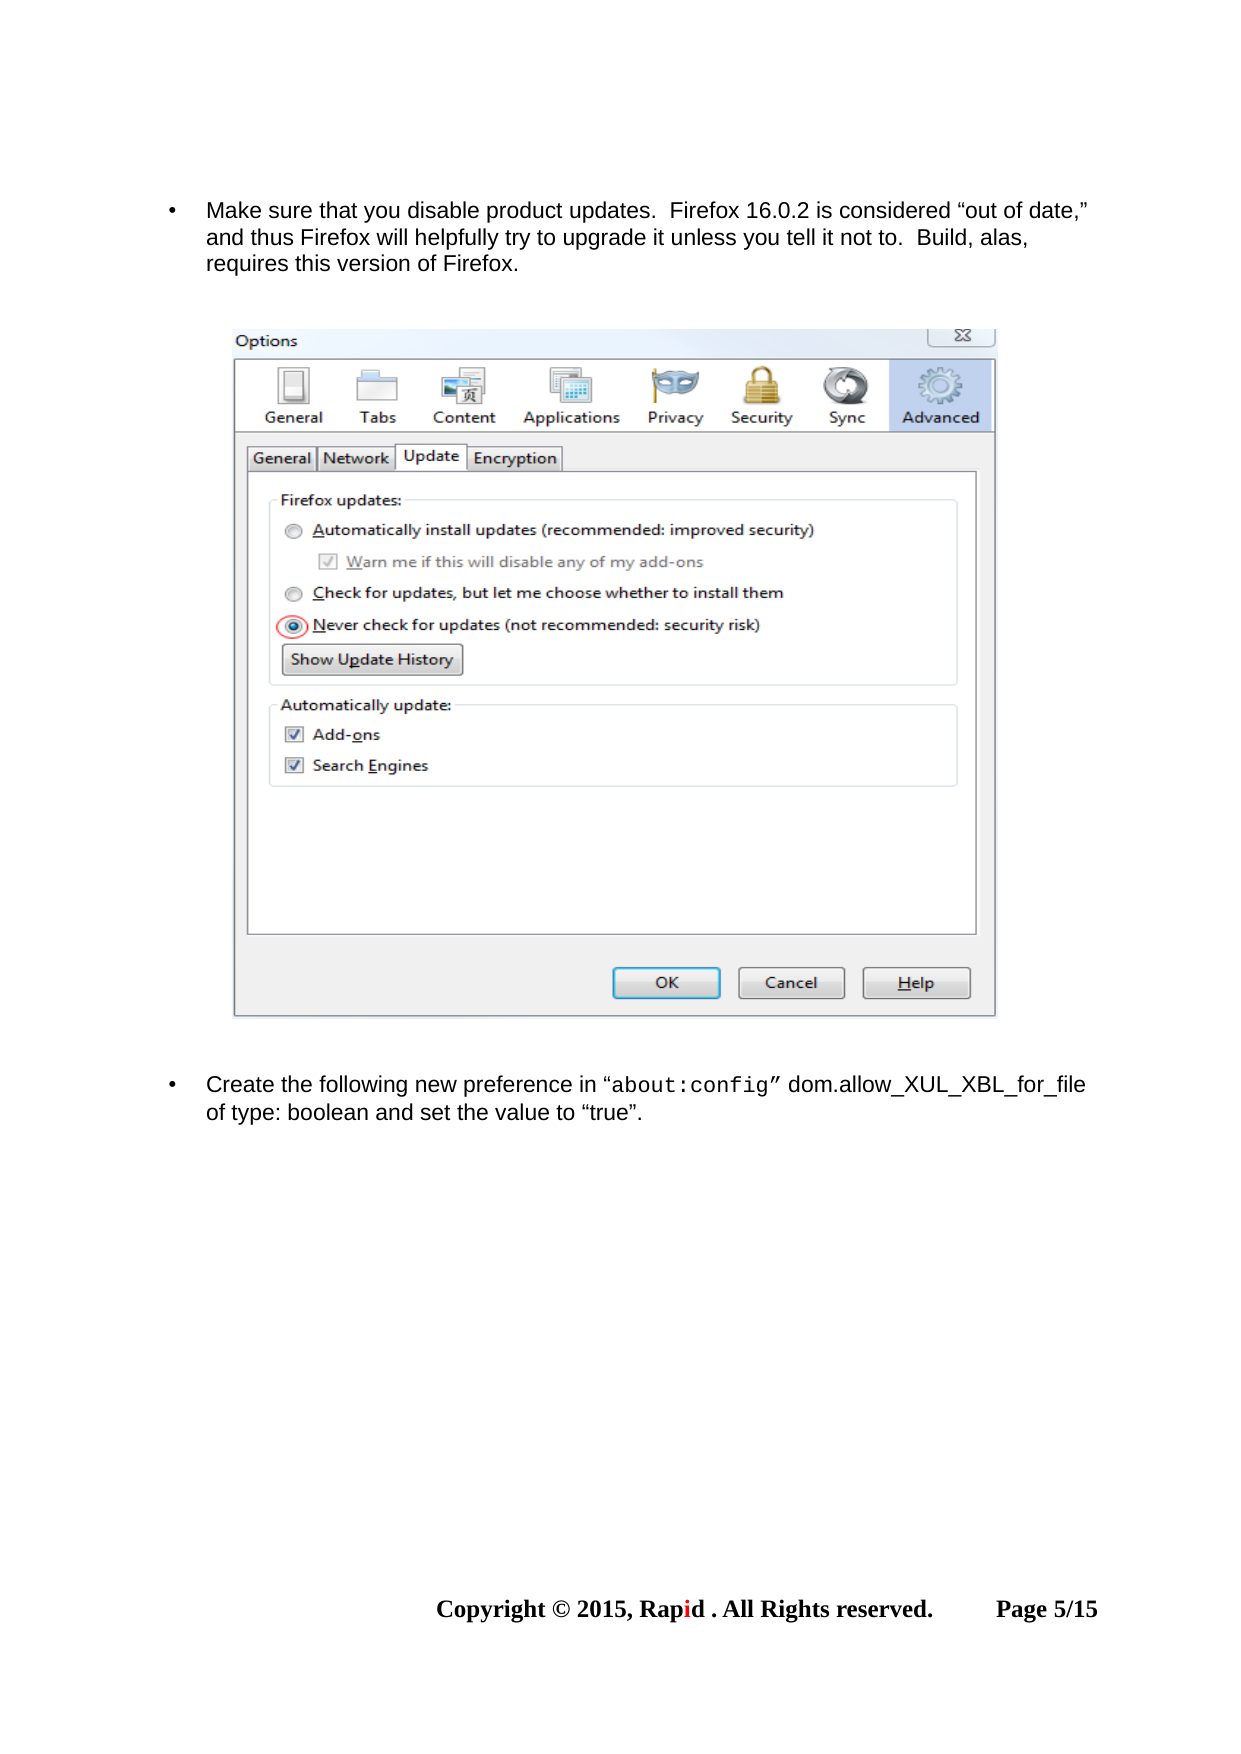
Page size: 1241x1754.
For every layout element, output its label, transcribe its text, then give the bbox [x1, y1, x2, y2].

list Make sure that you disable product updates. Firefox 16.0.2 is considered “out of date,” and thus Firefox will helpfully try to upgrade it unless you tell it not to. Build, alas, requires this version of Firefox. [168, 197, 1099, 277]
picture [231, 329, 999, 1019]
list Create the following new preference in “about:config” dom.allow_XUL_XBL_for_file of type: boolean and set the value to “true”. [168, 1071, 1099, 1126]
